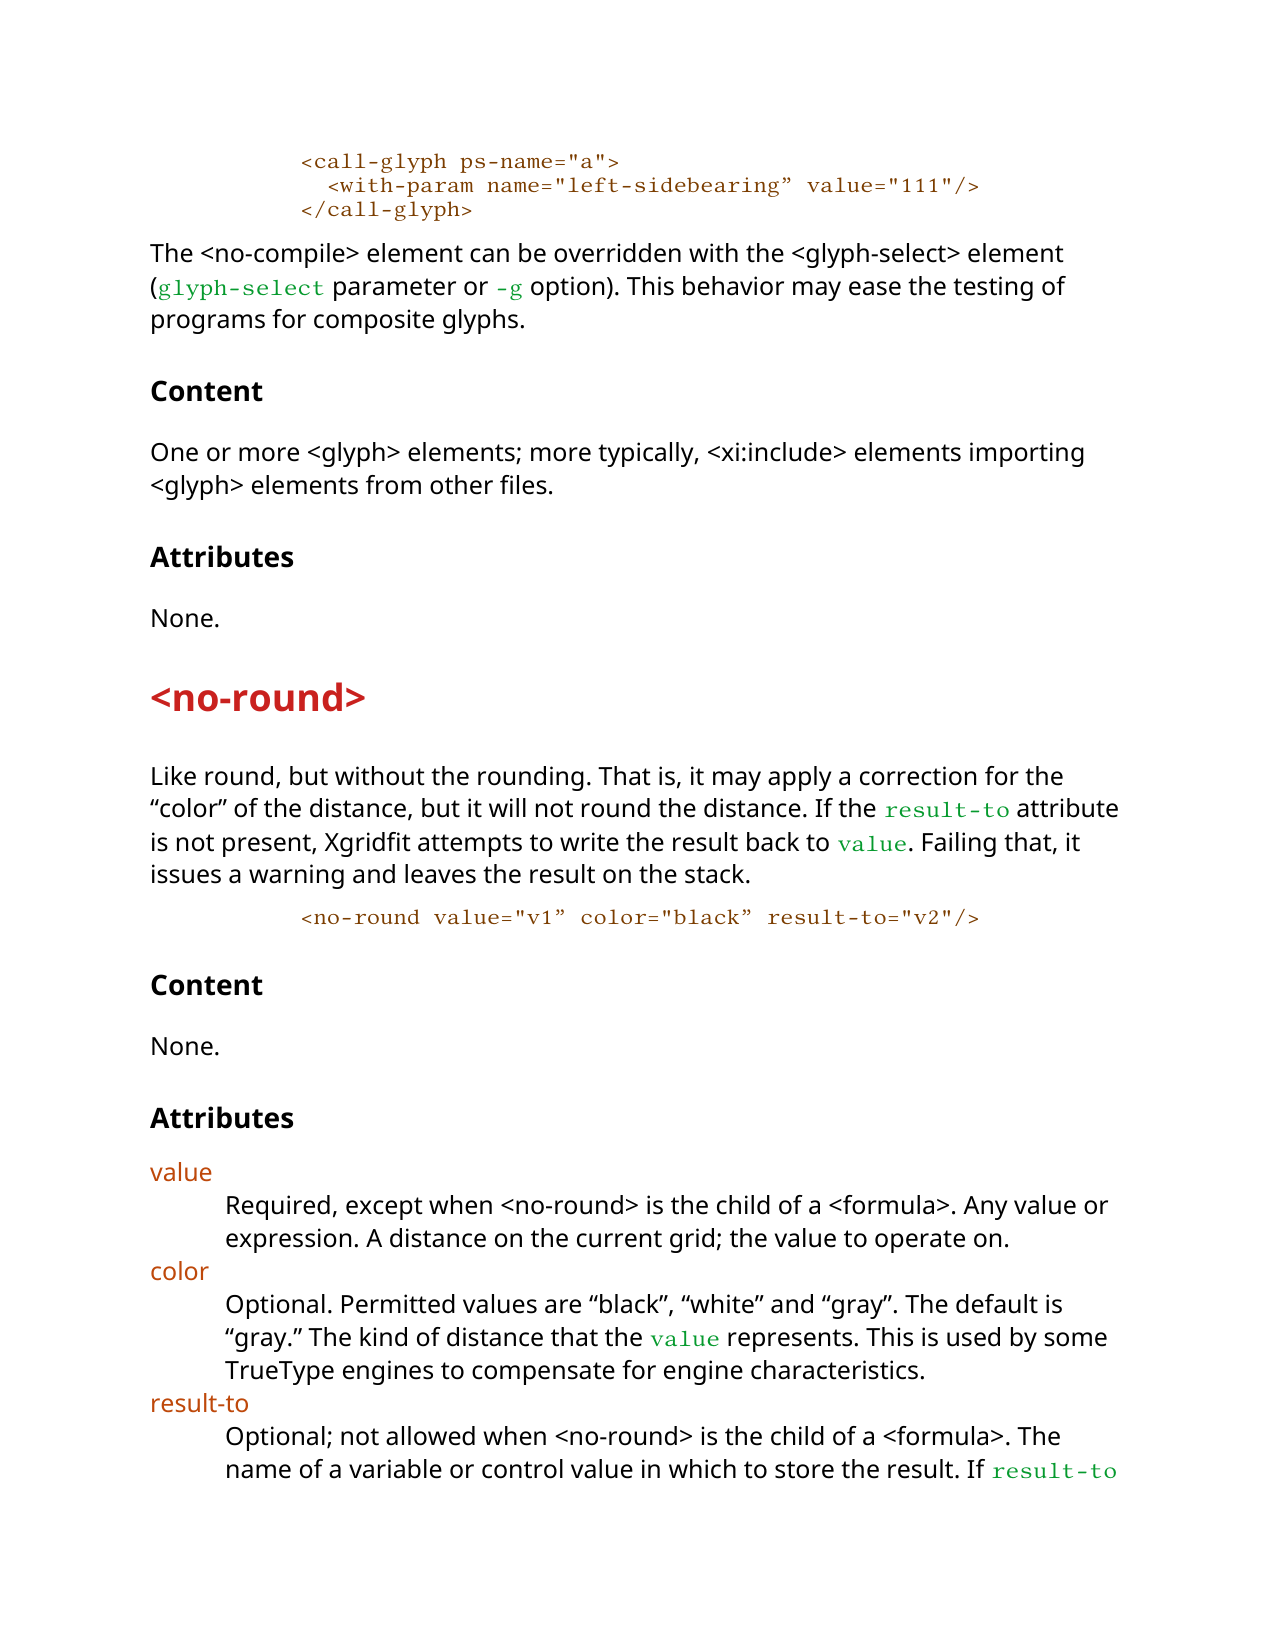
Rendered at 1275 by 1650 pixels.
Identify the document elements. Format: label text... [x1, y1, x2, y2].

subtitle Content [150, 965, 1125, 1004]
text Optional; not allowed when <no-round> is the child of a <formula>. The name of a variable or control value in which to store the result. If result-to [225, 1419, 1125, 1485]
text None. [150, 601, 1125, 634]
text Required, except when <no-round> is the child of a <formula>. Any value or expression. A distance on the current grid; the value to operate on. [225, 1188, 1125, 1254]
text value [150, 1155, 1125, 1188]
subtitle Attributes [150, 1098, 1125, 1137]
text None. [150, 1029, 1125, 1062]
subtitle Content [150, 371, 1125, 410]
text <call-glyph ps-name="a"> <with-param name="left-sidebearing” value="111"/> </call-glyph> [300, 150, 1125, 221]
text Like round, but without the rounding. That is, it may apply a correction for the “color” of the distance, but it will not round the distance. If the result-to attribute is not present, Xgridfit attempts to write the result back to value. Failing that, it issues a warning and leaves the result on the stack. [150, 758, 1125, 891]
text Optional. Permitted values are “black”, “white” and “gray”. The default is “gray.” The kind of distance that the value represents. This is used by some TrueType engines to compensate for engine characteristics. [225, 1287, 1125, 1386]
text One or more <glyph> elements; more typically, <xi:include> elements importing <glyph> elements from other files. [150, 435, 1125, 501]
subtitle <no-round> [150, 671, 1125, 722]
text color [150, 1254, 1125, 1287]
text <no-round value="v1” color="black” result-to="v2"/> [300, 906, 1125, 929]
subtitle Attributes [150, 537, 1125, 576]
text result-to [150, 1386, 1125, 1419]
text The <no-compile> element can be overridden with the <glyph-select> element (glyph-select parameter or -g option). This behavior may ease the testing of programs for composite glyphs. [150, 236, 1125, 335]
